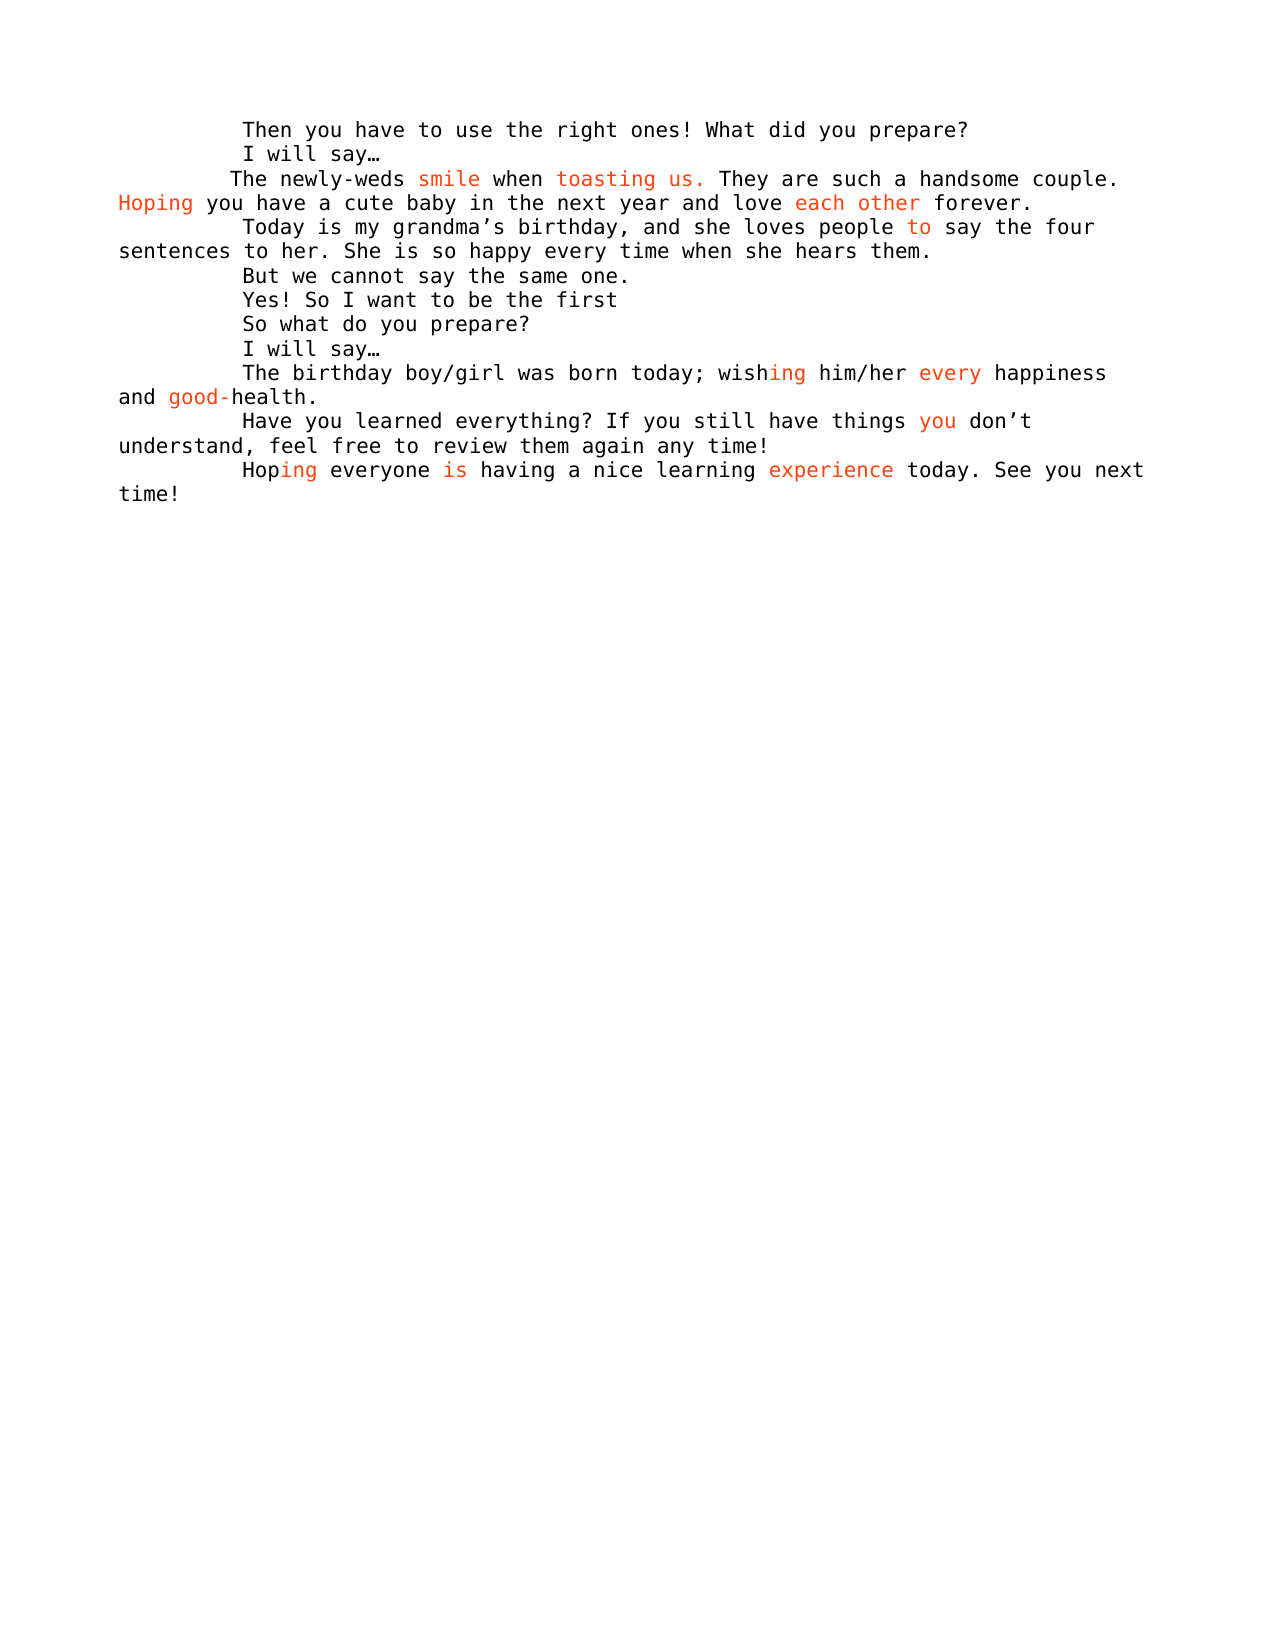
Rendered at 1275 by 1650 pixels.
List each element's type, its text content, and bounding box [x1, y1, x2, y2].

text But we cannot say the same one. [118, 264, 1157, 288]
text So what do you prepare? [118, 312, 1157, 337]
text Have you learned everything? If you still have things you don’t understand, feel free to review them again any time! [118, 409, 1157, 458]
text Yes! So I want to be the first [118, 288, 1157, 312]
text I will say… [118, 142, 1157, 167]
text I will say… [118, 337, 1157, 361]
text Hoping everyone is having a nice learning experience today. See you next time! [118, 458, 1157, 506]
text The birthday boy/girl was born today; wishing him/her every happiness and good-health. [118, 361, 1157, 409]
text Today is my grandma’s birthday, and she loves people to say the four sentences to her. She is so happy every time when she hears them. [118, 215, 1157, 264]
text The newly-weds smile when toasting us. They are such a handsome couple. Hoping you have a cute baby in the next year and love each other forever. [118, 167, 1157, 215]
text Then you have to use the right ones! What did you prepare? [118, 118, 1157, 142]
